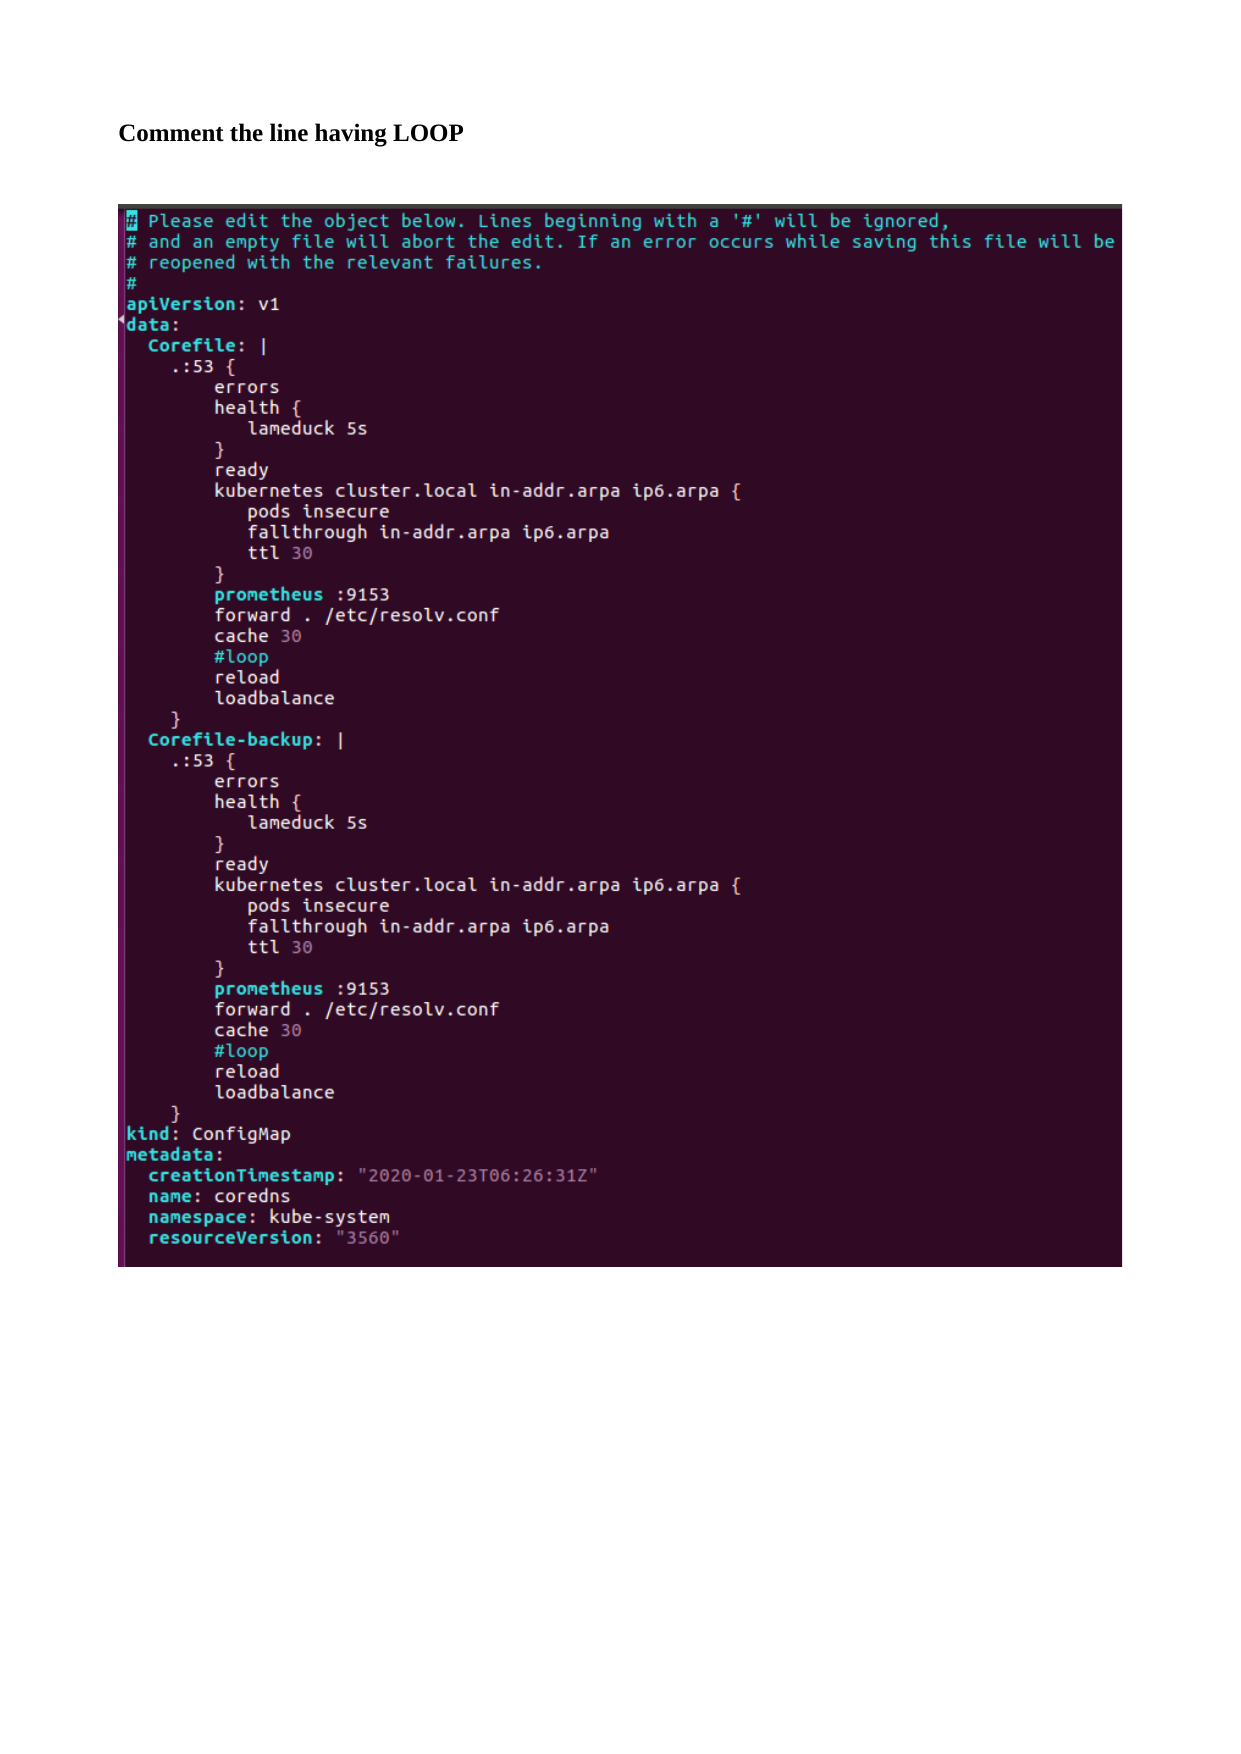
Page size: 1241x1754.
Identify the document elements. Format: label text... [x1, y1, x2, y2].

picture [118, 204, 1123, 1267]
text Comment the line having LOOP [118, 118, 1122, 147]
